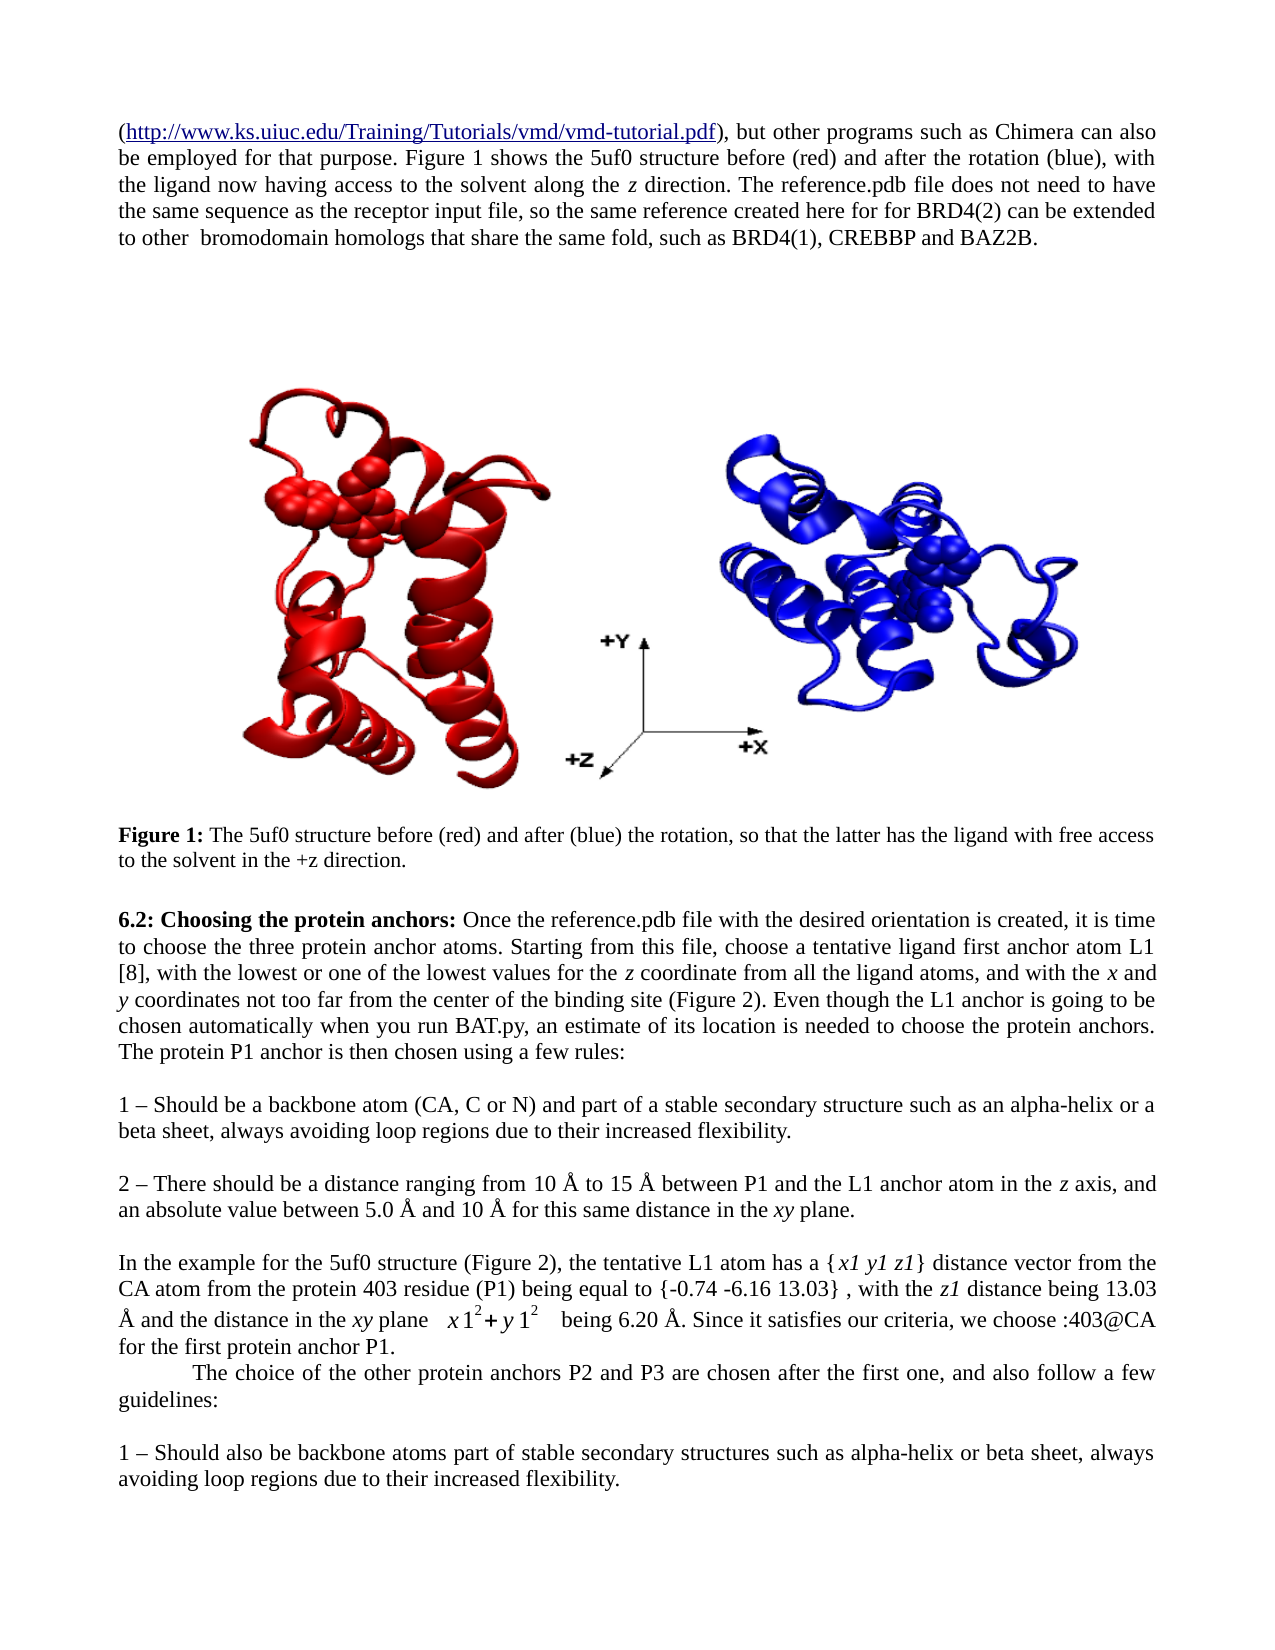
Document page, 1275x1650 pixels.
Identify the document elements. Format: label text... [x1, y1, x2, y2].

text Figure 1: The 5uf0 structure before (red) and after (blue) the rotation, so that the latter has the ligand with free access to the solvent in the +z direction. [118, 822, 1157, 872]
text In the example for the 5uf0 structure (Figure 2), the tentative L1 atom has a {x1 y1 z1} distance vector from the CA atom from the protein 403 residue (P1) being equal to {-0.74 -6.16 13.03} , with the z1 distance being 13.03 Å and the distance in the xy plane being 6.20 Å. Since it satisfies our criteria, we choose :403@CA for the first protein anchor P1. [118, 1249, 1157, 1359]
text The choice of the other protein anchors P2 and P3 are chosen after the first one, and also follow a few guidelines: [118, 1359, 1157, 1412]
text 1 – Should be a backbone atom (CA, C or N) and part of a stable secondary structure such as an alpha-helix or a beta sheet, always avoiding loop regions due to their increased flexibility. [118, 1091, 1157, 1144]
text 6.2: Choosing the protein anchors: Once the reference.pdb file with the desired orientation is created, it is time to choose the three protein anchor atoms. Starting from this file, choose a tentative ligand first anchor atom L1 [8], with the lowest or one of the lowest values for the z coordinate from all the ligand atoms, and with the x and y coordinates not too far from the center of the binding site (Figure 2). Even though the L1 anchor is going to be chosen automatically when you run BAT.py, an estimate of its location is needed to choose the protein anchors. The protein P1 anchor is then chosen using a few rules: [118, 907, 1157, 1065]
picture [170, 381, 1105, 796]
text 2 – There should be a distance ranging from 10 Å to 15 Å between P1 and the L1 anchor atom in the z axis, and an absolute value between 5.0 Å and 10 Å for this same distance in the xy plane. [118, 1170, 1157, 1223]
text (http://www.ks.uiuc.edu/Training/Tutorials/vmd/vmd-tutorial.pdf), but other programs such as Chimera can also be employed for that purpose. Figure 1 shows the 5uf0 structure before (red) and after the rotation (blue), with the ligand now having access to the solvent along the z direction. The reference.pdb file does not need to have the same sequence as the receptor input file, so the same reference created here for for BRD4(2) can be extended to other bromodomain homologs that share the same fold, such as BRD4(1), CREBBP and BAZ2B. [118, 118, 1157, 250]
text 1 – Should also be backbone atoms part of stable secondary structures such as alpha-helix or beta sheet, always avoiding loop regions due to their increased flexibility. [118, 1438, 1157, 1491]
